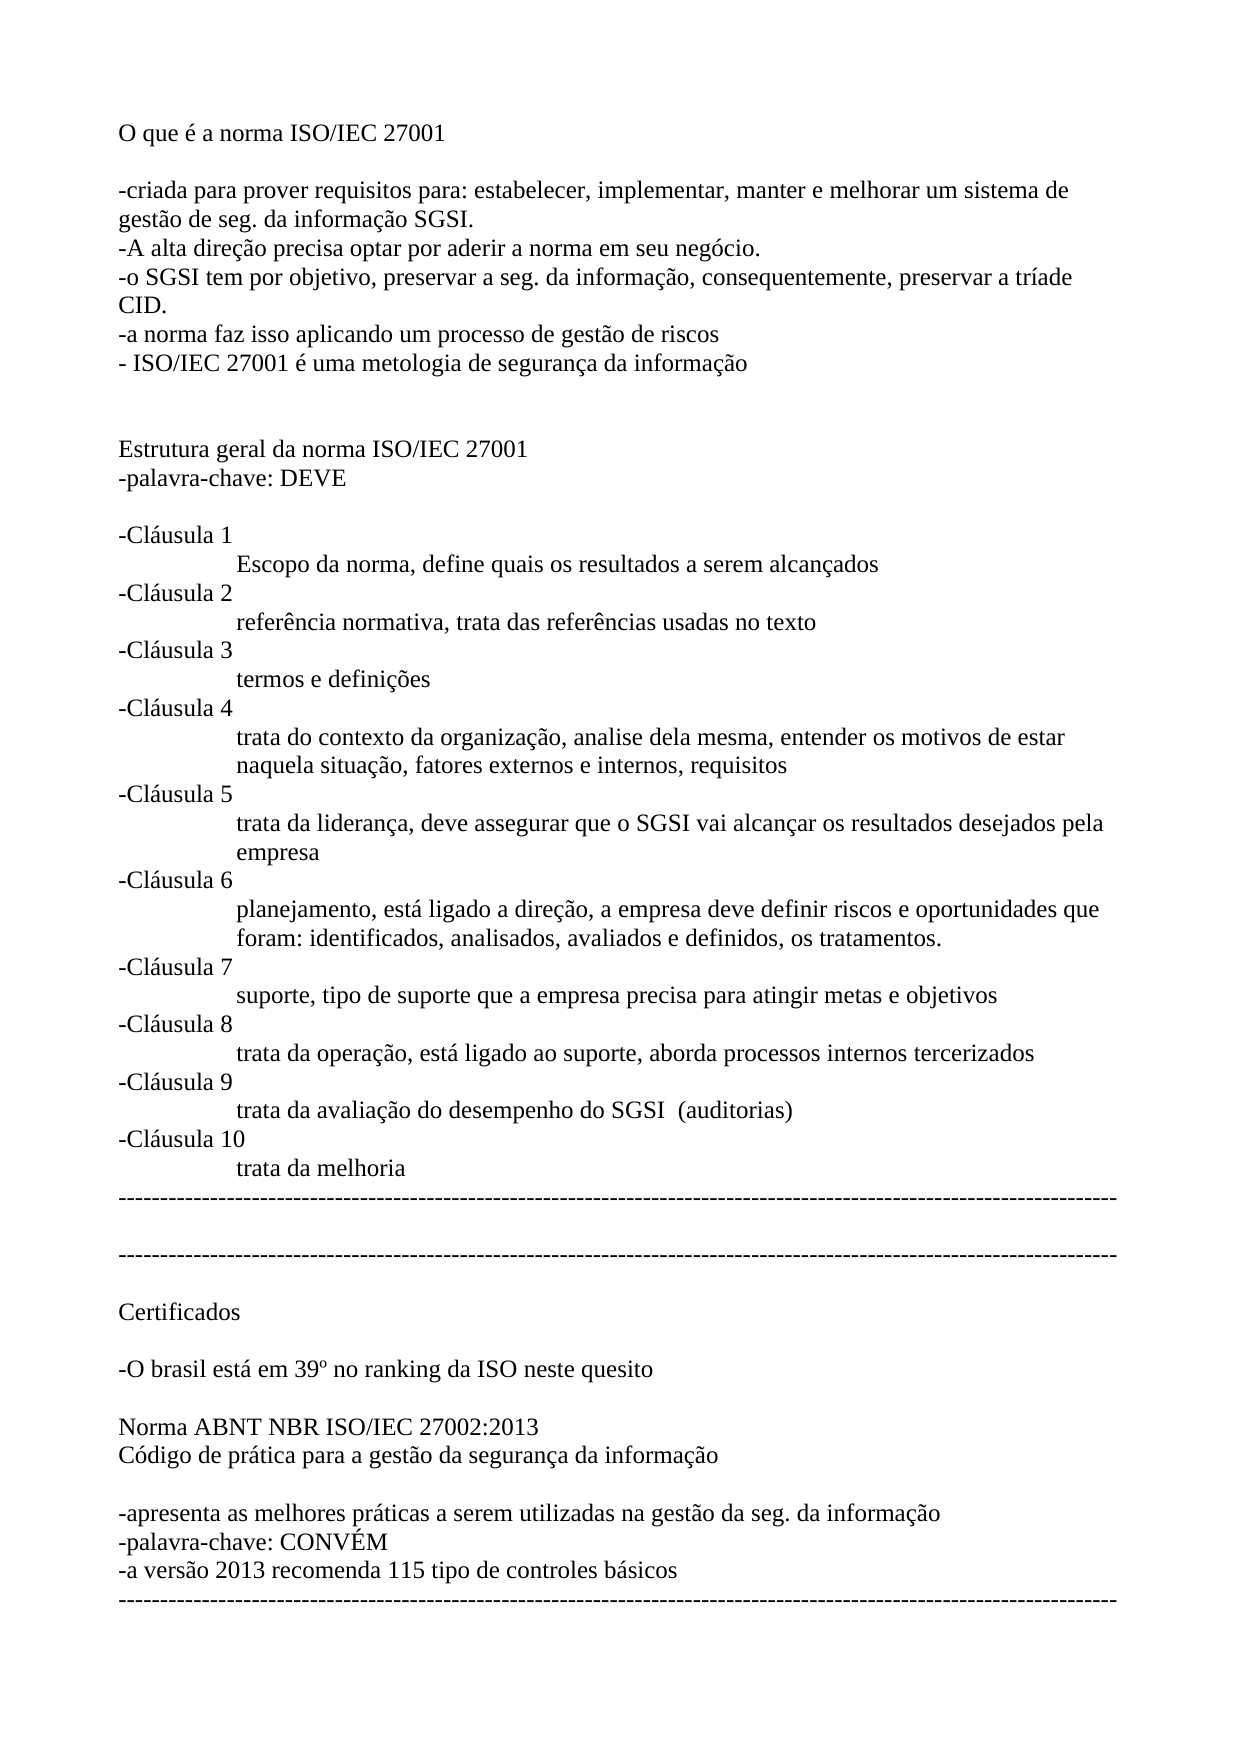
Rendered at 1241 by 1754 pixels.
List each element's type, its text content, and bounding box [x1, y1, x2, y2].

text ------------------------------------------------------------------------------------------------------------------------ [118, 1584, 1122, 1613]
text -Cláusula 3 [118, 636, 1122, 664]
text - ISO/IEC 27001 é uma metologia de segurança da informação [118, 348, 1122, 377]
text -A alta direção precisa optar por aderir a norma em seu negócio. [118, 233, 1122, 262]
text -a norma faz isso aplicando um processo de gestão de riscos [118, 319, 1122, 348]
text -Cláusula 4 [118, 693, 1122, 722]
text O que é a norma ISO/IEC 27001 [118, 118, 1122, 147]
text -Cláusula 10 [118, 1124, 1122, 1153]
text termos e definições [118, 664, 1122, 693]
text -palavra-chave: DEVE [118, 463, 1122, 492]
text -Cláusula 9 [118, 1067, 1122, 1096]
text trata do contexto da organização, analise dela mesma, entender os motivos de estar naquela situação, fatores externos e internos, requisitos [118, 722, 1122, 779]
text -a versão 2013 recomenda 115 tipo de controles básicos [118, 1556, 1122, 1584]
text -Cláusula 7 [118, 952, 1122, 981]
text ------------------------------------------------------------------------------------------------------------------------ [118, 1182, 1122, 1211]
text Escopo da norma, define quais os resultados a serem alcançados [118, 549, 1122, 578]
text Estrutura geral da norma ISO/IEC 27001 [118, 434, 1122, 463]
text -o SGSI tem por objetivo, preservar a seg. da informação, consequentemente, preservar a tríade CID. [118, 262, 1122, 319]
text trata da melhoria [118, 1153, 1122, 1182]
text -O brasil está em 39º no ranking da ISO neste quesito [118, 1354, 1122, 1383]
text Certificados [118, 1297, 1122, 1326]
text trata da operação, está ligado ao suporte, aborda processos internos tercerizados [118, 1038, 1122, 1067]
text -Cláusula 5 [118, 779, 1122, 808]
text Código de prática para a gestão da segurança da informação [118, 1441, 1122, 1469]
text planejamento, está ligado a direção, a empresa deve definir riscos e oportunidades que foram: identificados, analisados, avaliados e definidos, os tratamentos. [118, 894, 1122, 952]
text -Cláusula 8 [118, 1009, 1122, 1038]
text ------------------------------------------------------------------------------------------------------------------------ [118, 1239, 1122, 1268]
text trata da avaliação do desempenho do SGSI (auditorias) [118, 1096, 1122, 1124]
text suporte, tipo de suporte que a empresa precisa para atingir metas e objetivos [118, 981, 1122, 1009]
text -palavra-chave: CONVÉM [118, 1527, 1122, 1556]
text -Cláusula 1 [118, 521, 1122, 549]
text Norma ABNT NBR ISO/IEC 27002:2013 [118, 1412, 1122, 1441]
text referência normativa, trata das referências usadas no texto [118, 607, 1122, 636]
text trata da liderança, deve assegurar que o SGSI vai alcançar os resultados desejados pela empresa [118, 808, 1122, 866]
text -criada para prover requisitos para: estabelecer, implementar, manter e melhorar um sistema de gestão de seg. da informação SGSI. [118, 176, 1122, 233]
text -apresenta as melhores práticas a serem utilizadas na gestão da seg. da informação [118, 1498, 1122, 1527]
text -Cláusula 6 [118, 866, 1122, 894]
text -Cláusula 2 [118, 578, 1122, 607]
